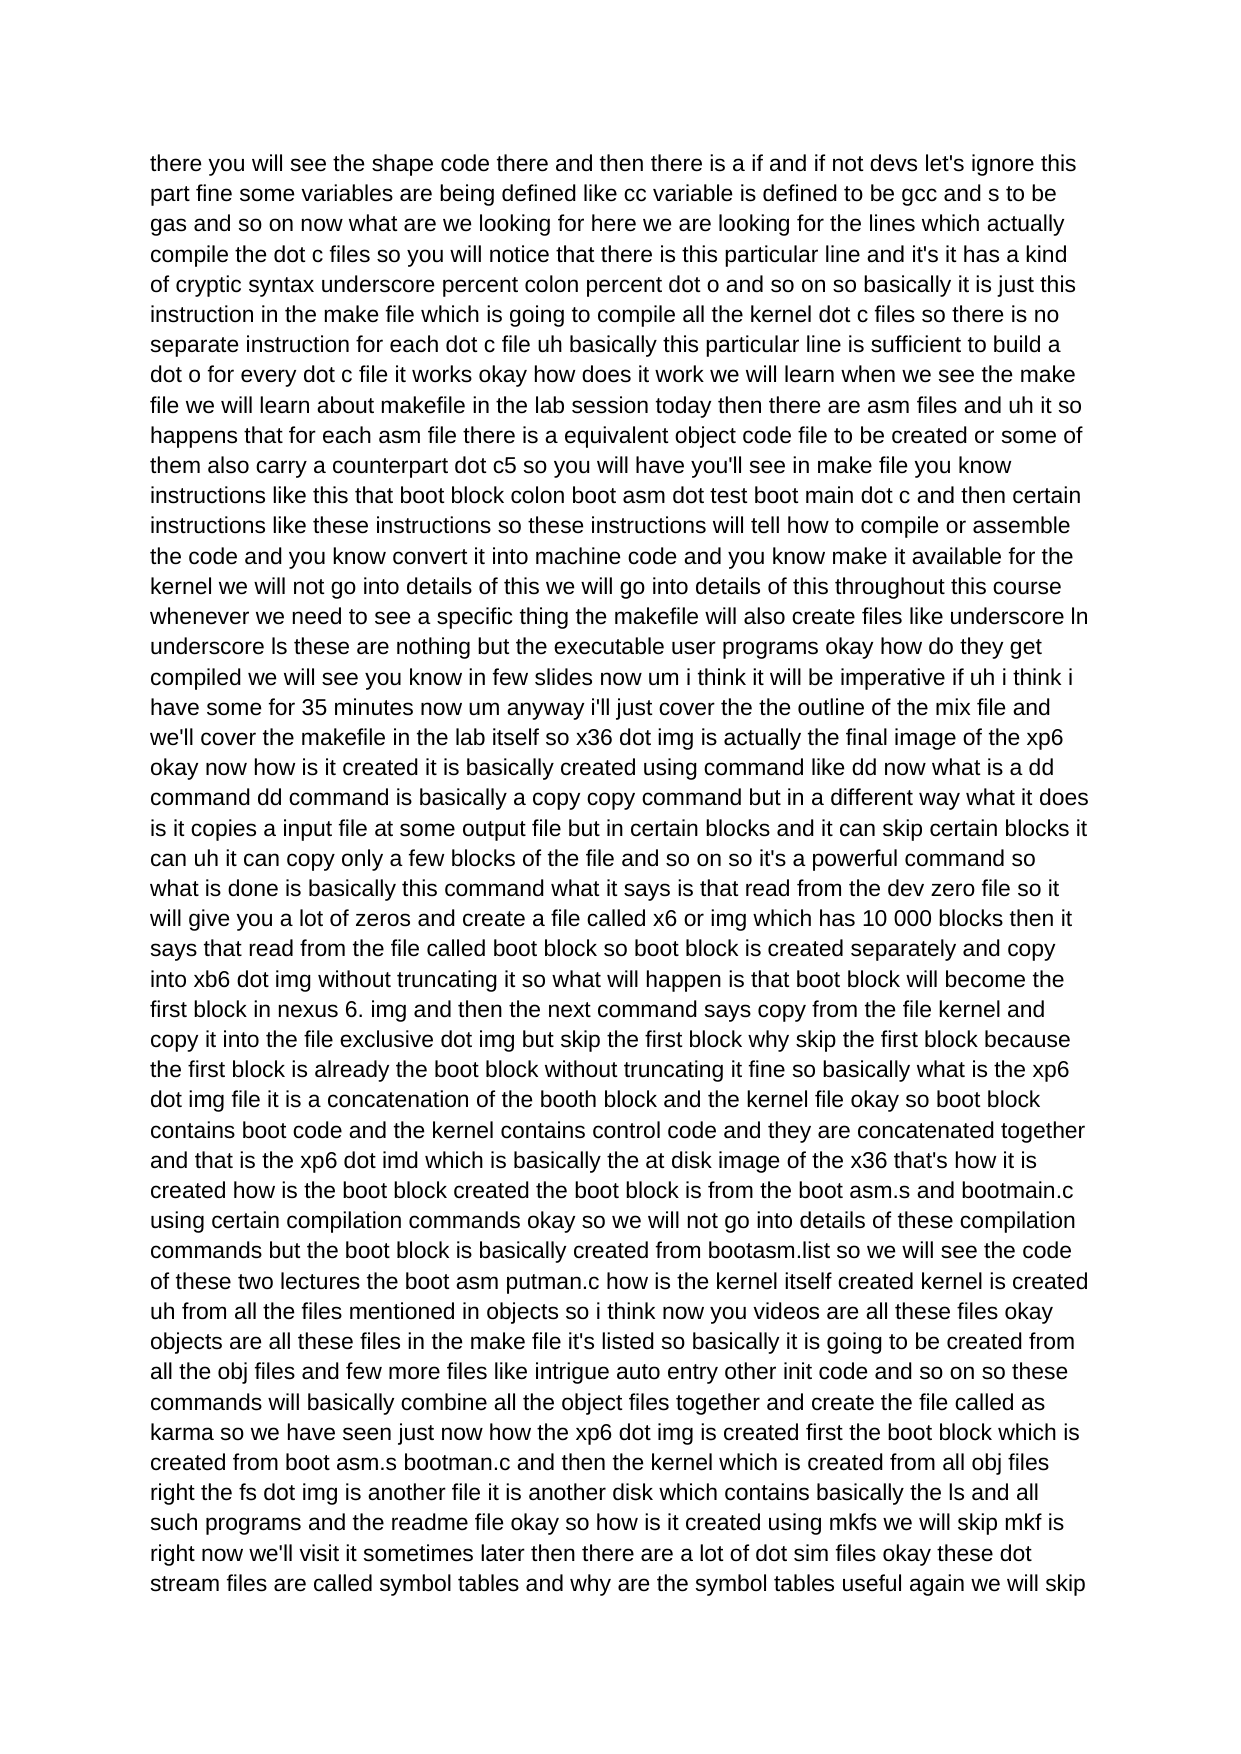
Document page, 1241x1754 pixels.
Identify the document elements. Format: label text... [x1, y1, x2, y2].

text there you will see the shape code there and then there is a if and if not devs let's ignore this part fine some variables are being defined like cc variable is defined to be gcc and s to be gas and so on now what are we looking for here we are looking for the lines which actually compile the dot c files so you will notice that there is this particular line and it's it has a kind of cryptic syntax underscore percent colon percent dot o and so on so basically it is just this instruction in the make file which is going to compile all the kernel dot c files so there is no separate instruction for each dot c file uh basically this particular line is sufficient to build a dot o for every dot c file it works okay how does it work we will learn when we see the make file we will learn about makefile in the lab session today then there are asm files and uh it so happens that for each asm file there is a equivalent object code file to be created or some of them also carry a counterpart dot c5 so you will have you'll see in make file you know instructions like this that boot block colon boot asm dot test boot main dot c and then certain instructions like these instructions so these instructions will tell how to compile or assemble the code and you know convert it into machine code and you know make it available for the kernel we will not go into details of this we will go into details of this throughout this course whenever we need to see a specific thing the makefile will also create files like underscore ln underscore ls these are nothing but the executable user programs okay how do they get compiled we will see you know in few slides now um i think it will be imperative if uh i think i have some for 35 minutes now um anyway i'll just cover the the outline of the mix file and we'll cover the makefile in the lab itself so x36 dot img is actually the final image of the xp6 okay now how is it created it is basically created using command like dd now what is a dd command dd command is basically a copy copy command but in a different way what it does is it copies a input file at some output file but in certain blocks and it can skip certain blocks it can uh it can copy only a few blocks of the file and so on so it's a powerful command so what is done is basically this command what it says is that read from the dev zero file so it will give you a lot of zeros and create a file called x6 or img which has 10 000 blocks then it says that read from the file called boot block so boot block is created separately and copy into xb6 dot img without truncating it so what will happen is that boot block will become the first block in nexus 6. img and then the next command says copy from the file kernel and copy it into the file exclusive dot img but skip the first block why skip the first block because the first block is already the boot block without truncating it fine so basically what is the xp6 dot img file it is a concatenation of the booth block and the kernel file okay so boot block contains boot code and the kernel contains control code and they are concatenated together and that is the xp6 dot imd which is basically the at disk image of the x36 that's how it is created how is the boot block created the boot block is from the boot asm.s and bootmain.c using certain compilation commands okay so we will not go into details of these compilation commands but the boot block is basically created from bootasm.list so we will see the code of these two lectures the boot asm putman.c how is the kernel itself created kernel is created uh from all the files mentioned in objects so i think now you videos are all these files okay objects are all these files in the make file it's listed so basically it is going to be created from all the obj files and few more files like intrigue auto entry other init code and so on so these commands will basically combine all the object files together and create the file called as karma so we have seen just now how the xp6 dot img is created first the boot block which is created from boot asm.s bootman.c and then the kernel which is created from all obj files right the fs dot img is another file it is another disk which contains basically the ls and all such programs and the readme file okay so how is it created using mkfs we will skip mkf is right now we'll visit it sometimes later then there are a lot of dot sim files okay these dot stream files are called symbol tables and why are the symbol tables useful again we will skip [150, 150, 1090, 1596]
